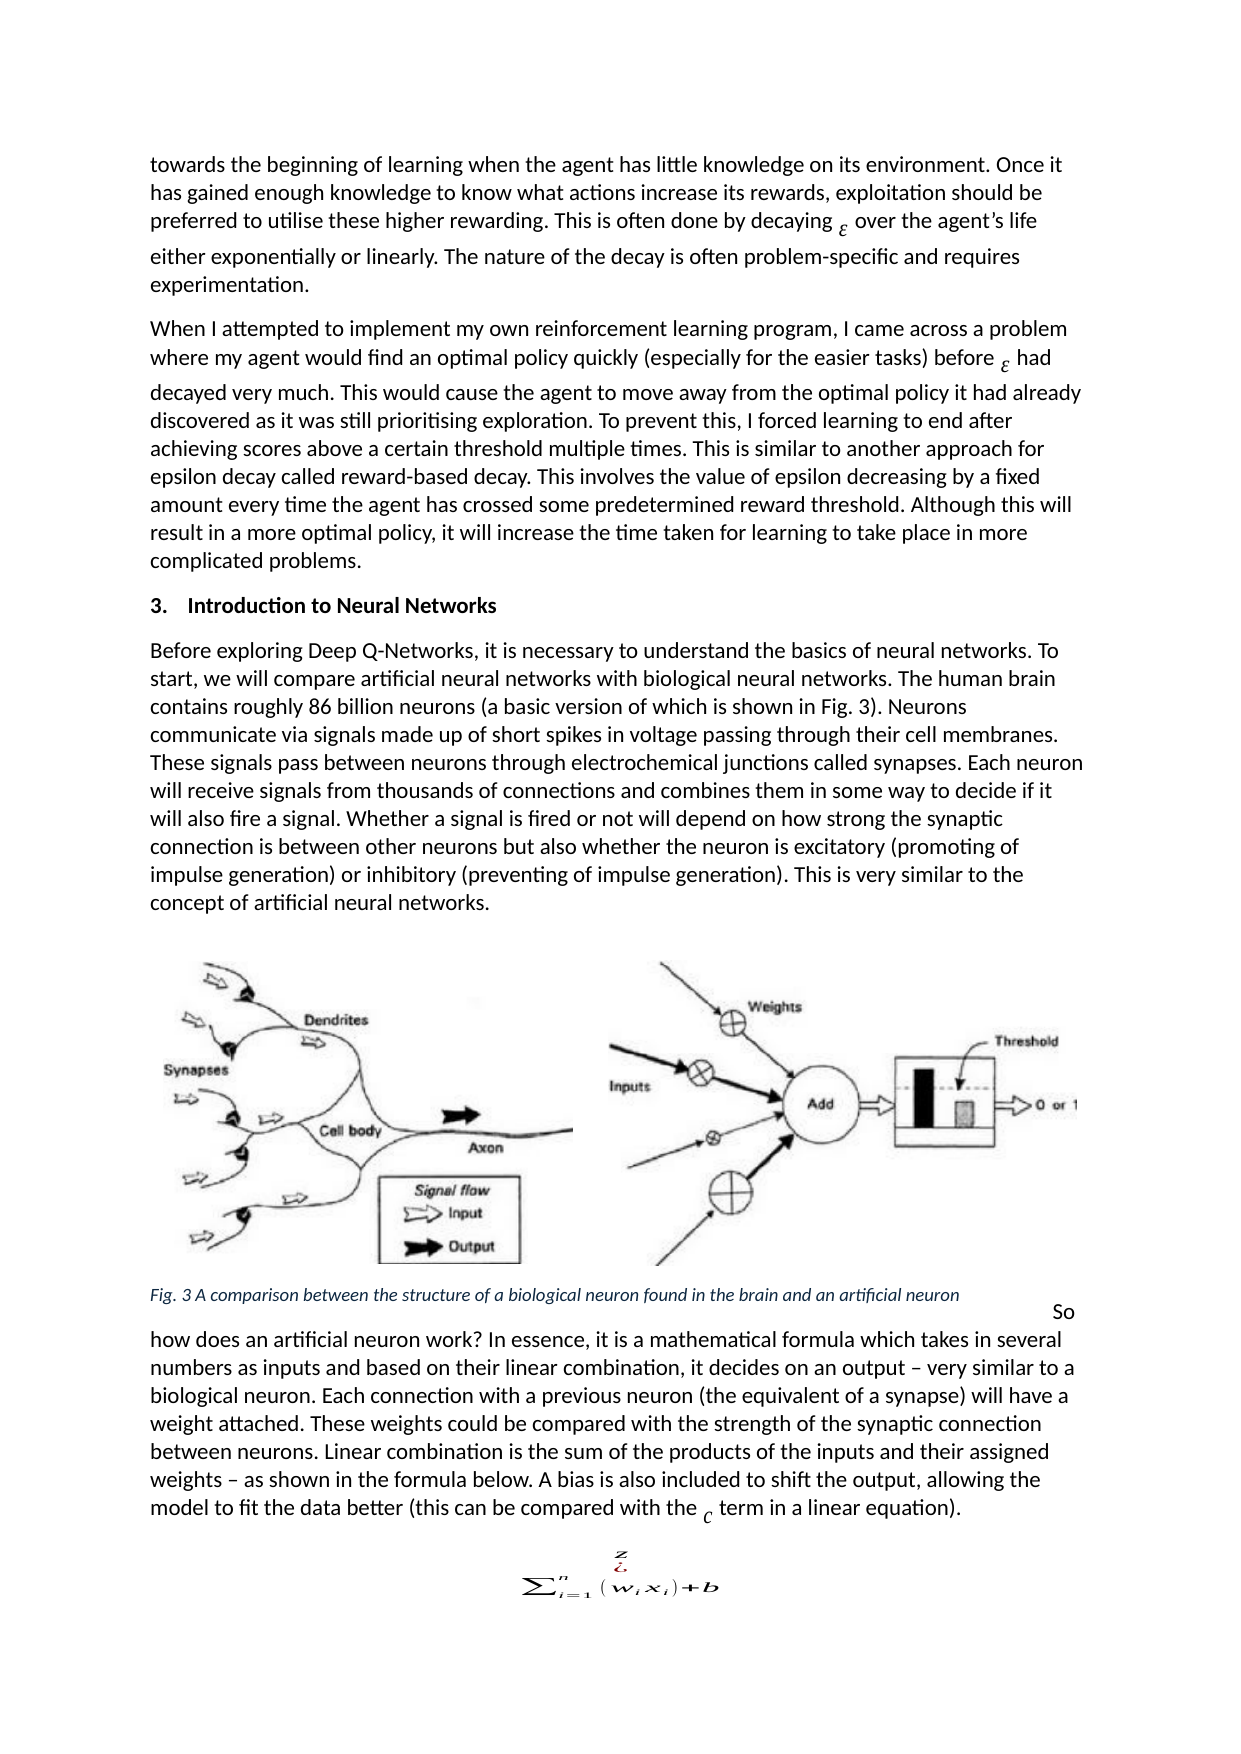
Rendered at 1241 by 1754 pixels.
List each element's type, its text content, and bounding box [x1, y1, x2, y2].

text When I attempted to implement my own reinforcement learning program, I came across a problem where my agent would find an optimal policy quickly (especially for the easier tasks) before had decayed very much. This would cause the agent to move away from the optimal policy it had already discovered as it was still prioritising exploration. To prevent this, I forced learning to end after achieving scores above a certain threshold multiple times. This is similar to another approach for epsilon decay called reward-based decay. This involves the value of epsilon decreasing by a fixed amount every time the agent has crossed some predetermined reward threshold. Although this will result in a more optimal policy, it will increase the time taken for learning to take place in more complicated problems. [150, 314, 1090, 574]
text The most popular strategy is called Epsilon Greedy. The basic principle is that a value epsilon, , is assigned a real number between 0 and 1. When making an action during learning, the agent will choose a random action (exploration) with probability ε and will act greedily and choose the most optimal action (exploitation) with probability . Exploration should be prioritised towards the beginning of learning when the agent has little knowledge on its environment. Once it has gained enough knowledge to know what actions increase its rewards, exploitation should be preferred to utilise these higher rewarding. This is often done by decaying over the agent’s life either exponentially or linearly. The nature of the decay is often problem-specific and requires experimentation. [150, 150, 1090, 298]
list Introduction to Neural Networks [150, 591, 1090, 619]
text Fig. 3 A comparison between the structure of a biological neuron found in the brain and an artificial neuron [150, 1283, 1052, 1306]
text Before exploring Deep Q-Networks, it is necessary to understand the basics of neural networks. To start, we will compare artificial neural networks with biological neural networks. The human brain contains roughly 86 billion neurons (a basic version of which is shown in Fig. 3). Neurons communicate via signals made up of short spikes in voltage passing through their cell membranes. These signals pass between neurons through electrochemical junctions called synapses. Each neuron will receive signals from thousands of connections and combines them in some way to decide if it will also fire a signal. Whether a signal is fired or not will depend on how strong the synaptic connection is between other neurons but also whether the neuron is excitatory (promoting of impulse generation) or inhibitory (preventing of impulse generation). This is very similar to the concept of artificial neural networks. [150, 636, 1090, 916]
text So how does an artificial neuron work? In essence, it is a mathematical formula which takes in several numbers as inputs and based on their linear combination, it decides on an output – very similar to a biological neuron. Each connection with a previous neuron (the equivalent of a synapse) will have a weight attached. These weights could be compared with the strength of the synaptic connection between neurons. Linear combination is the sum of the products of the inputs and their assigned weights – as shown in the formula below. A bias is also included to shift the output, allowing the model to fit the data better (this can be compared with the term in a linear equation). [150, 933, 1090, 1529]
